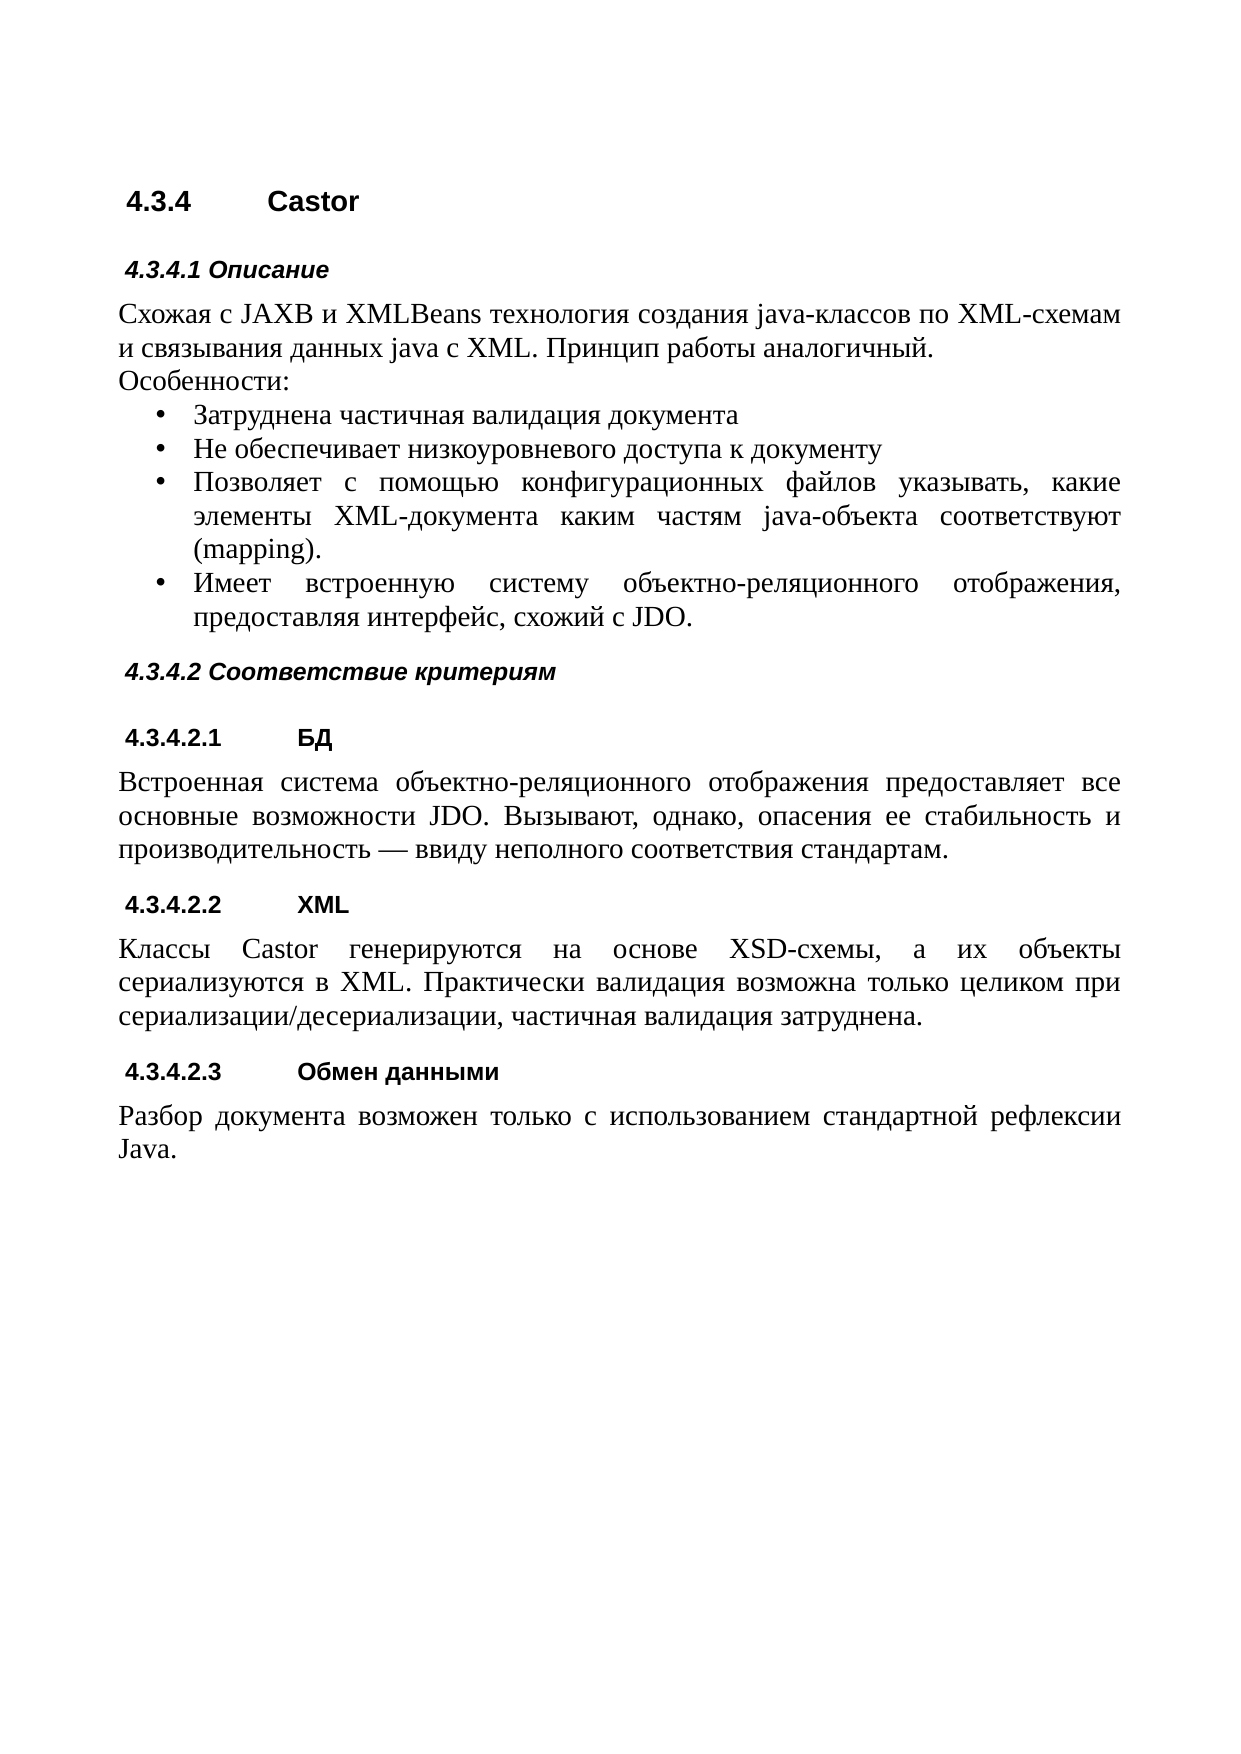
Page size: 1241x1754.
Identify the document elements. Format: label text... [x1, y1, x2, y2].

text Разбор документа возможен только с использованием стандартной рефлексии Java. [118, 1098, 1122, 1165]
subtitle Castor [118, 184, 1122, 218]
text Особенности: [118, 363, 1122, 397]
subtitle БД [118, 723, 1122, 752]
subtitle Соответствие критериям [118, 657, 1122, 686]
list Затруднена частичная валидация документа [156, 397, 1122, 431]
text Встроенная система объектно-реляционного отображения предоставляет все основные возможности JDO. Вызывают, однако, опасения ее стабильность и производительность — ввиду неполного соответствия стандартам. [118, 764, 1122, 865]
list Имеет встроенную систему объектно-реляционного отображения, предоставляя интерфейс, схожий с JDO. [156, 565, 1122, 632]
text Схожая с JAXB и XMLBeans технология создания java-классов по XML-схемам и связывания данных java c XML. Принцип работы аналогичный. [118, 296, 1122, 363]
subtitle XML [118, 890, 1122, 918]
subtitle Обмен данными [118, 1057, 1122, 1085]
subtitle Описание [118, 255, 1122, 284]
list Позволяет с помощью конфигурационных файлов указывать, какие элементы XML-документа каким частям java-объекта соответствуют (mapping). [156, 464, 1122, 565]
list Не обеспечивает низкоуровневого доступа к документу [156, 431, 1122, 464]
text Классы Castor генерируются на основе XSD-схемы, а их объекты сериализуются в XML. Практически валидация возможна только целиком при сериализации/десериализации, частичная валидация затруднена. [118, 931, 1122, 1032]
